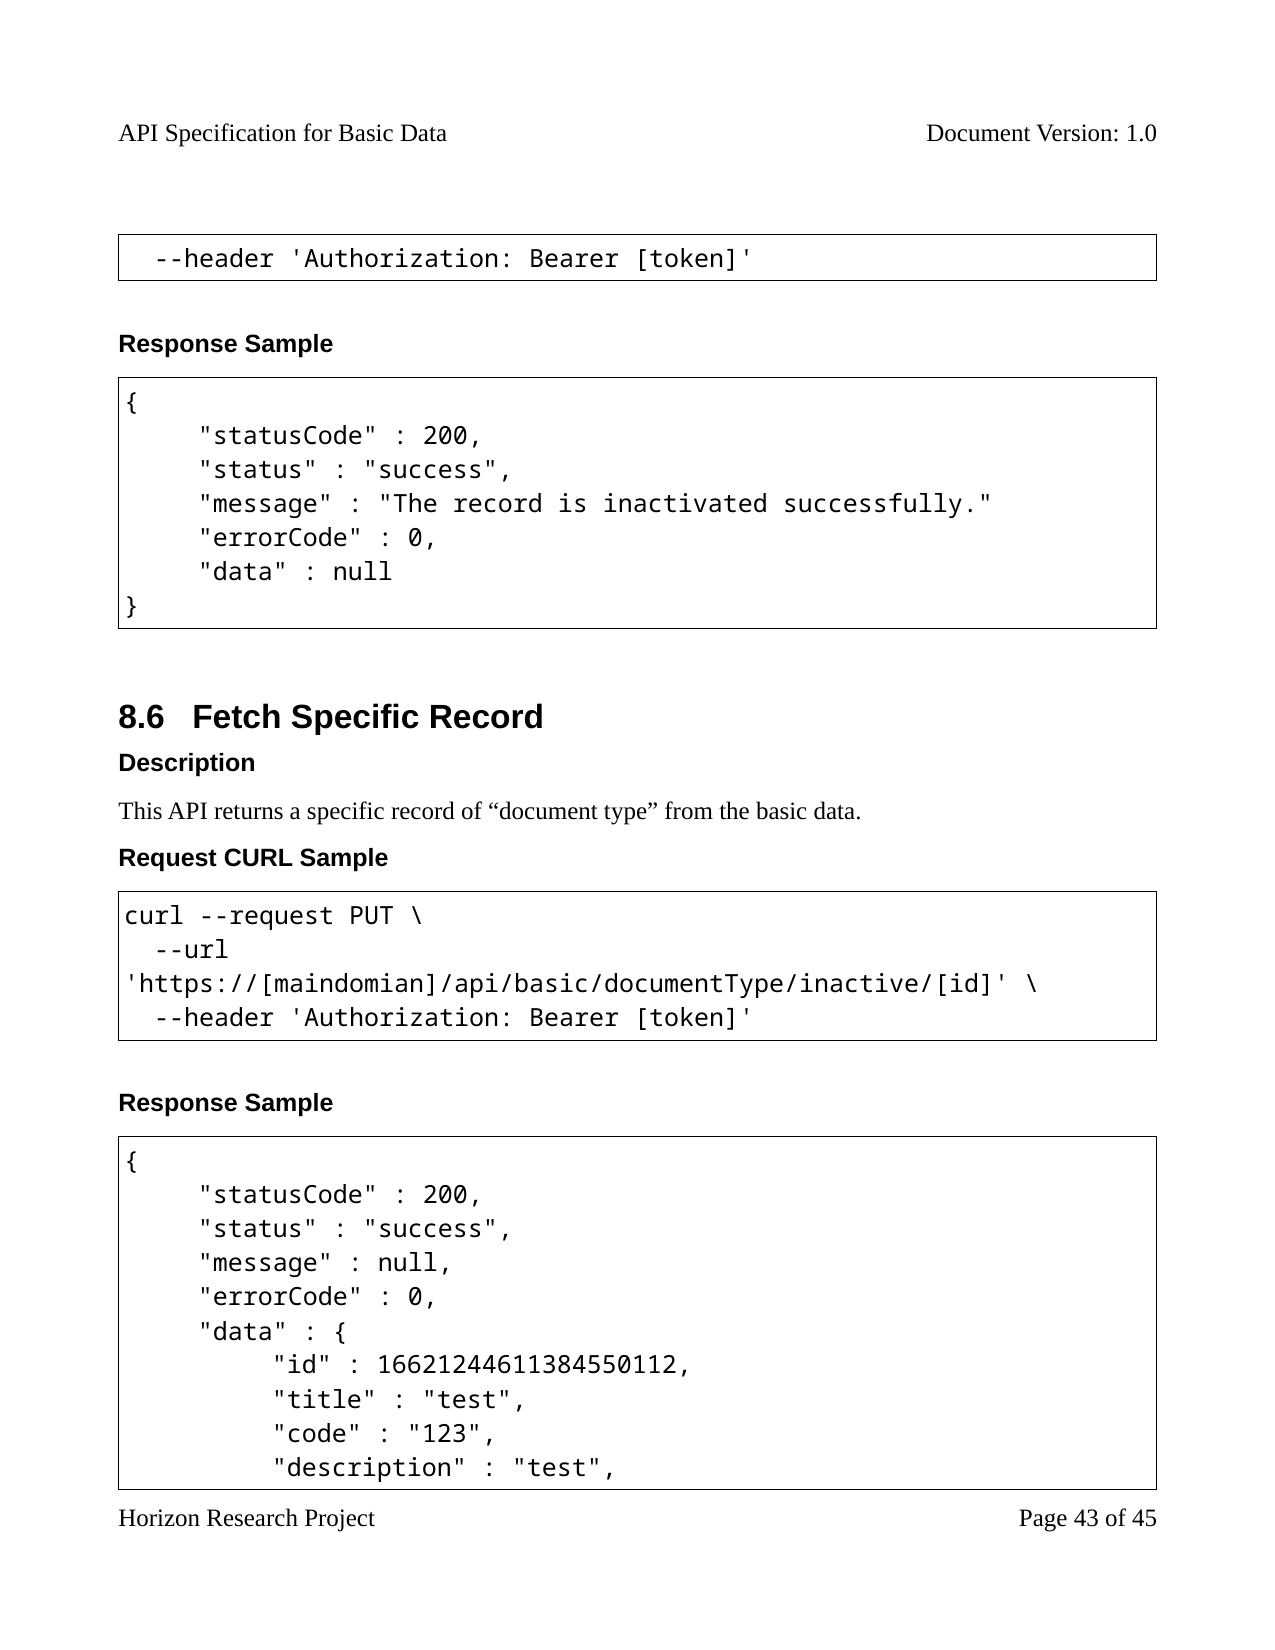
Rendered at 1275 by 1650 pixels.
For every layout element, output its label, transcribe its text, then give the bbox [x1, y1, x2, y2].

text Description [118, 748, 1157, 777]
table_header { "statusCode" : 200, "status" : "success", "message" : null, "errorCode" : 0, "data" : { "id" : 16621244611384550112, "title" : "test", "code" : "123", "description" : "test", [119, 1137, 1156, 1489]
text Request CURL Sample [118, 843, 1157, 872]
table_header --header 'Authorization: Bearer [token]' [119, 235, 1156, 280]
text This API returns a specific record of “document type” from the basic data. [118, 796, 1157, 824]
table_header { "statusCode" : 200, "status" : "success", "message" : "The record is inactivated successfully." "errorCode" : 0, "data" : null } [119, 378, 1156, 628]
text Response Sample [118, 1088, 1157, 1117]
table_header curl --request PUT \ --url 'https://[maindomian]/api/basic/documentType/inactive/[id]' \ --header 'Authorization: Bearer [token]' [119, 892, 1156, 1040]
subtitle Fetch Specific Record [118, 697, 1157, 736]
text Response Sample [118, 329, 1157, 358]
